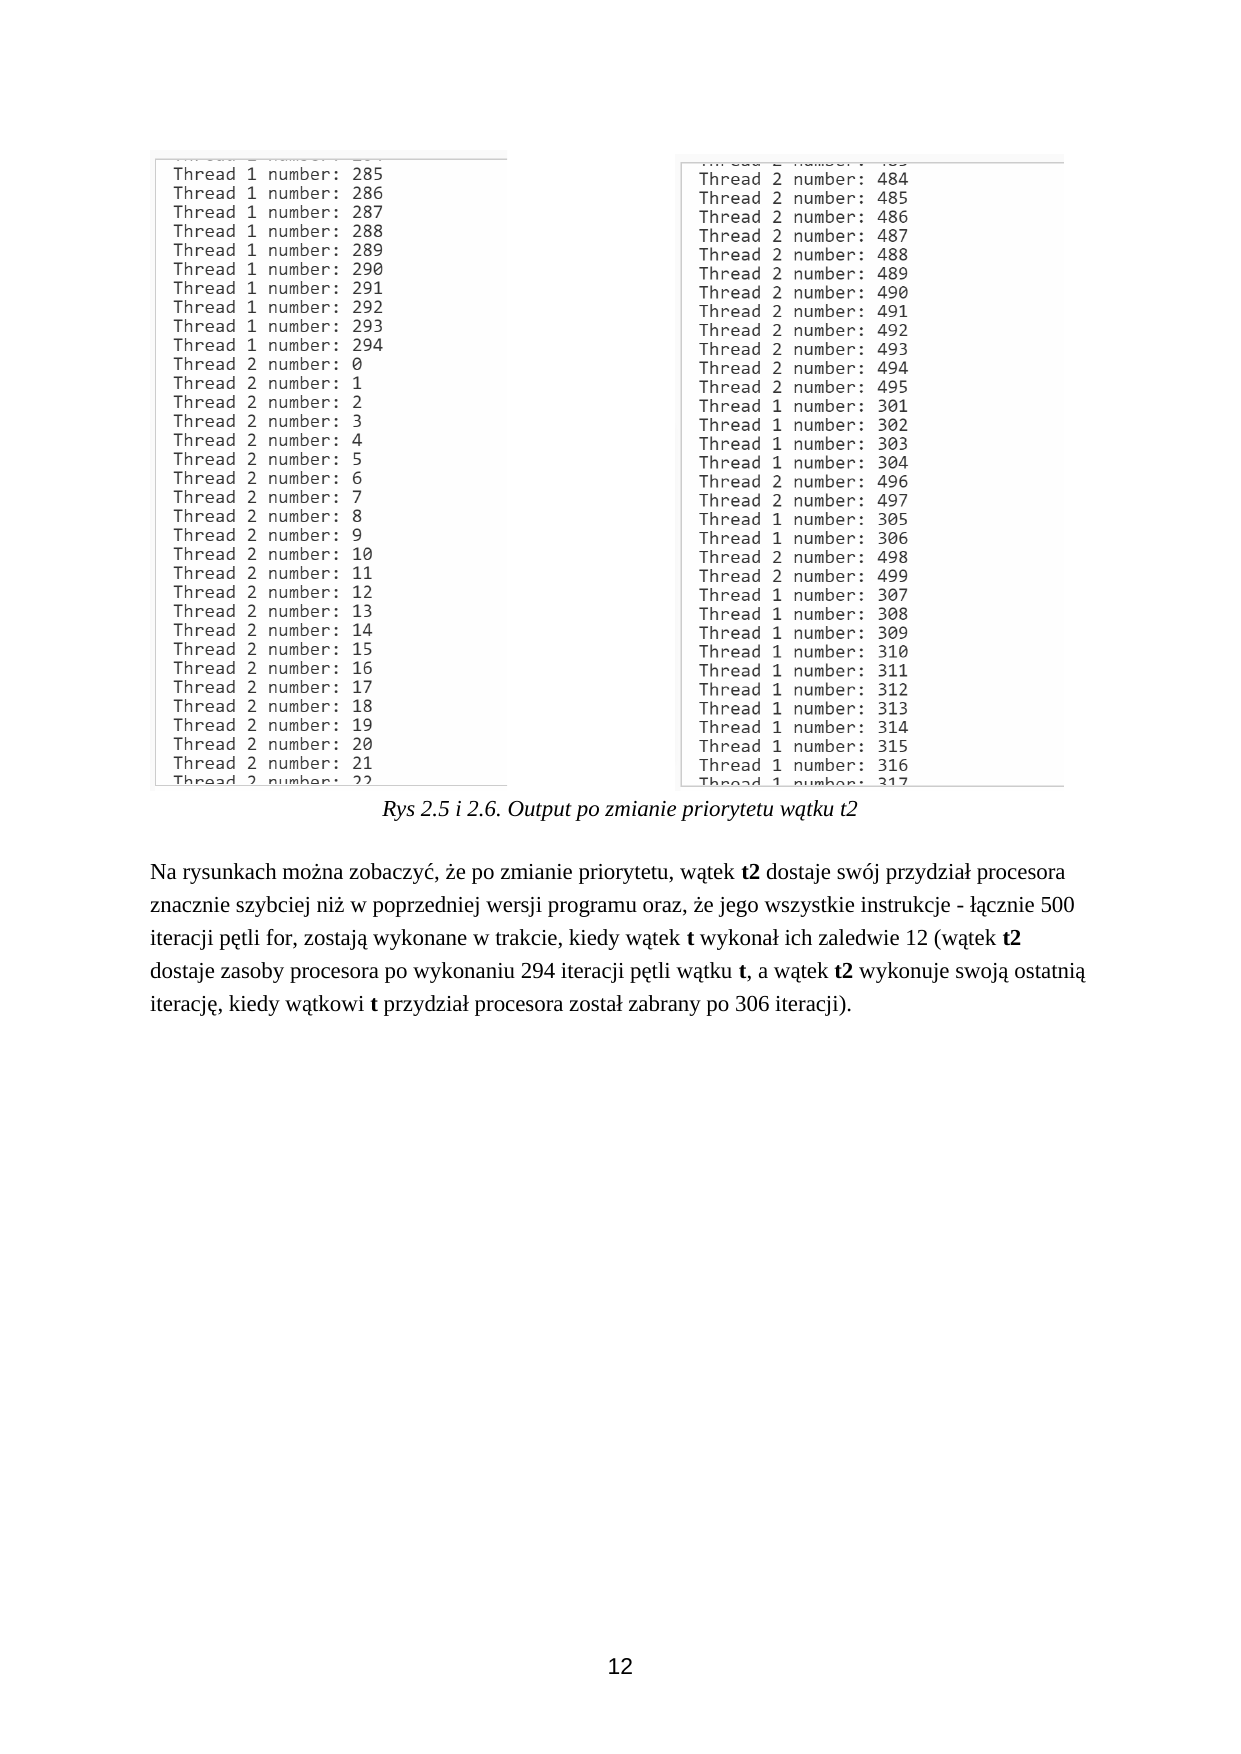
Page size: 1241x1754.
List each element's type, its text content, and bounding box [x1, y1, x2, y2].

text Na rysunkach można zobaczyć, że po zmianie priorytetu, wątek t2 dostaje swój przydział procesora znacznie szybciej niż w poprzedniej wersji programu oraz, że jego wszystkie instrukcje - łącznie 500 iteracji pętli for, zostają wykonane w trakcie, kiedy wątek t wykonał ich zaledwie 12 (wątek t2 dostaje zasoby procesora po wykonaniu 294 iteracji pętli wątku t, a wątek t2 wykonuje swoją ostatnią iterację, kiedy wątkowi t przydział procesora został zabrany po 306 iteracji). [150, 858, 1090, 1016]
picture [150, 150, 508, 791]
picture [675, 154, 1064, 791]
text Rys 2.5 i 2.6. Output po zmianie priorytetu wątku t2 [150, 795, 1090, 822]
